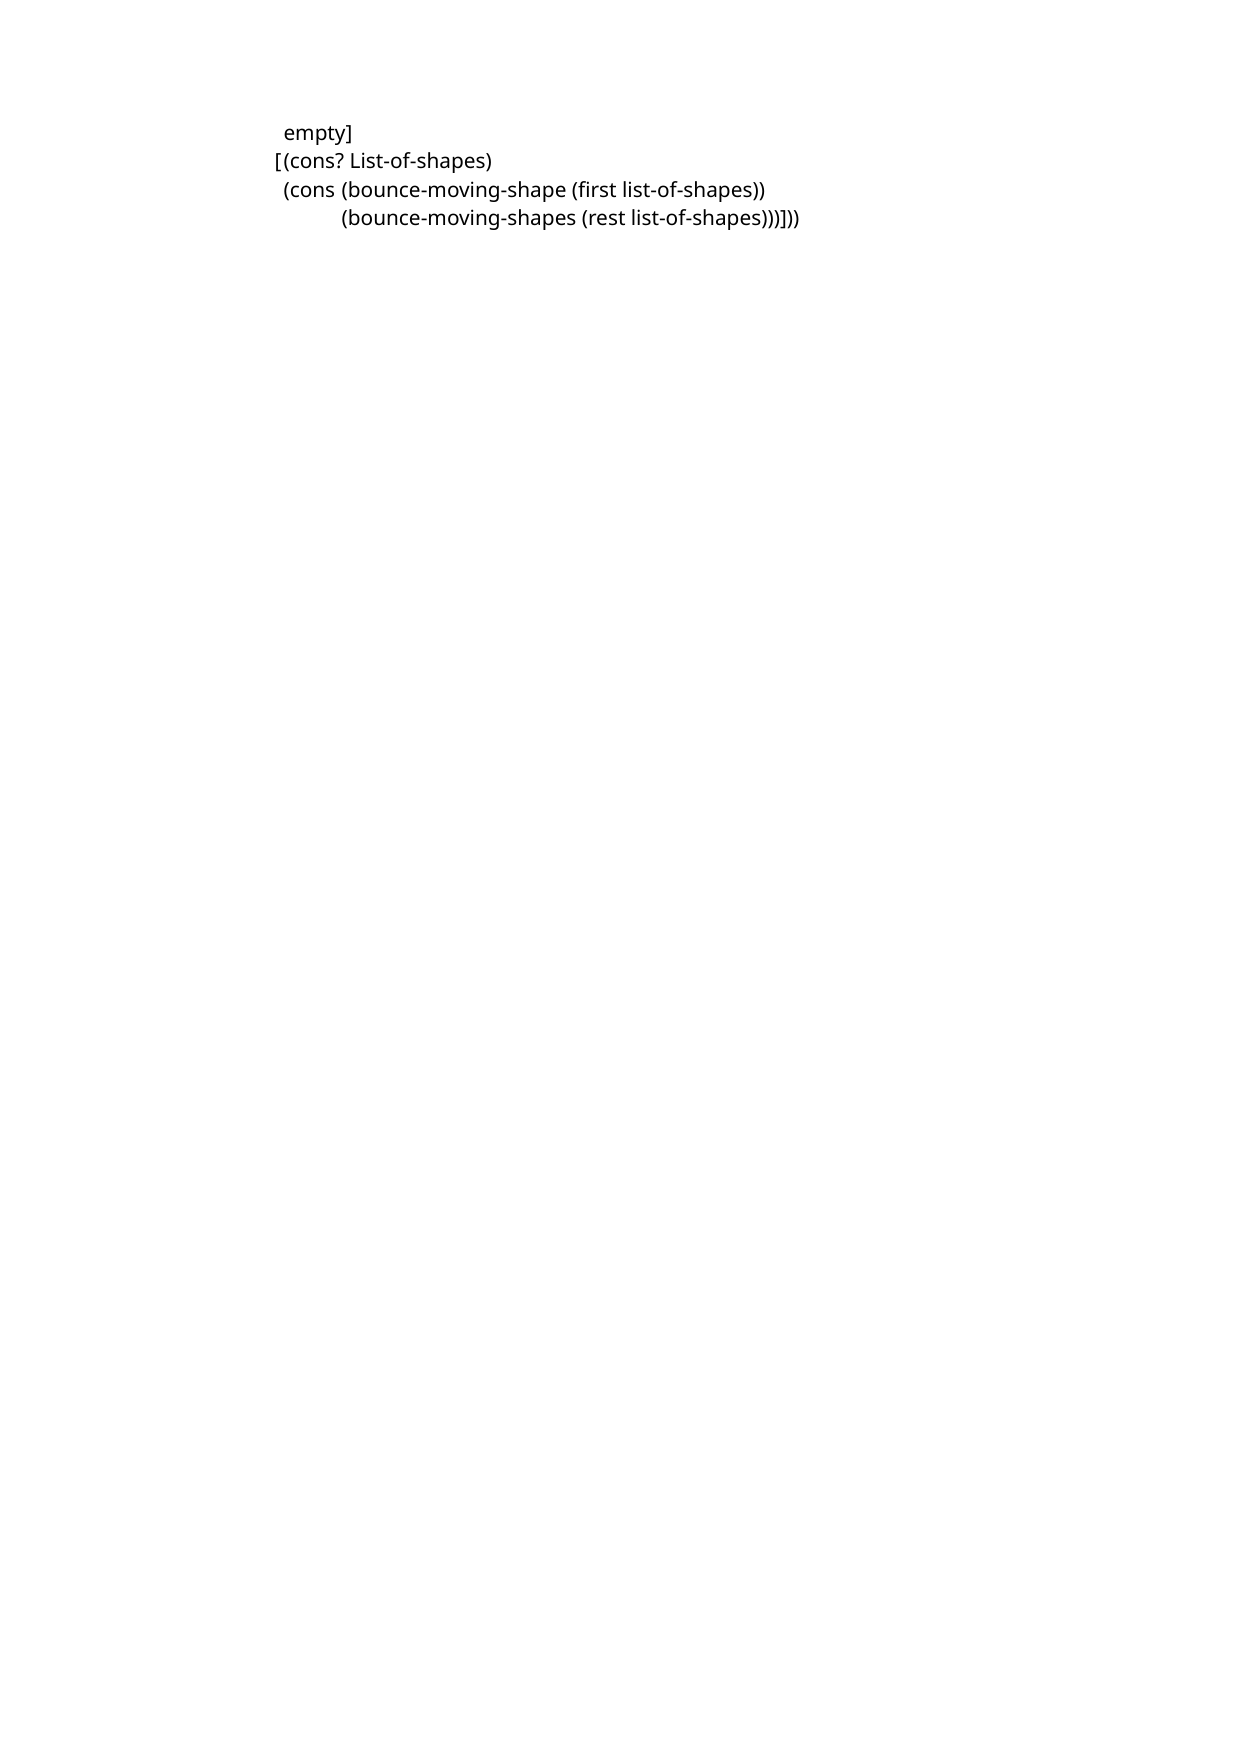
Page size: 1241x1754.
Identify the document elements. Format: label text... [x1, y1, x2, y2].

list empty] [ (cons? List-of-shapes) (cons (bounce-moving-shape (first list-of-shapes)) (bounce-moving-shapes (rest list-of-shapes)))])) [156, 118, 1122, 232]
